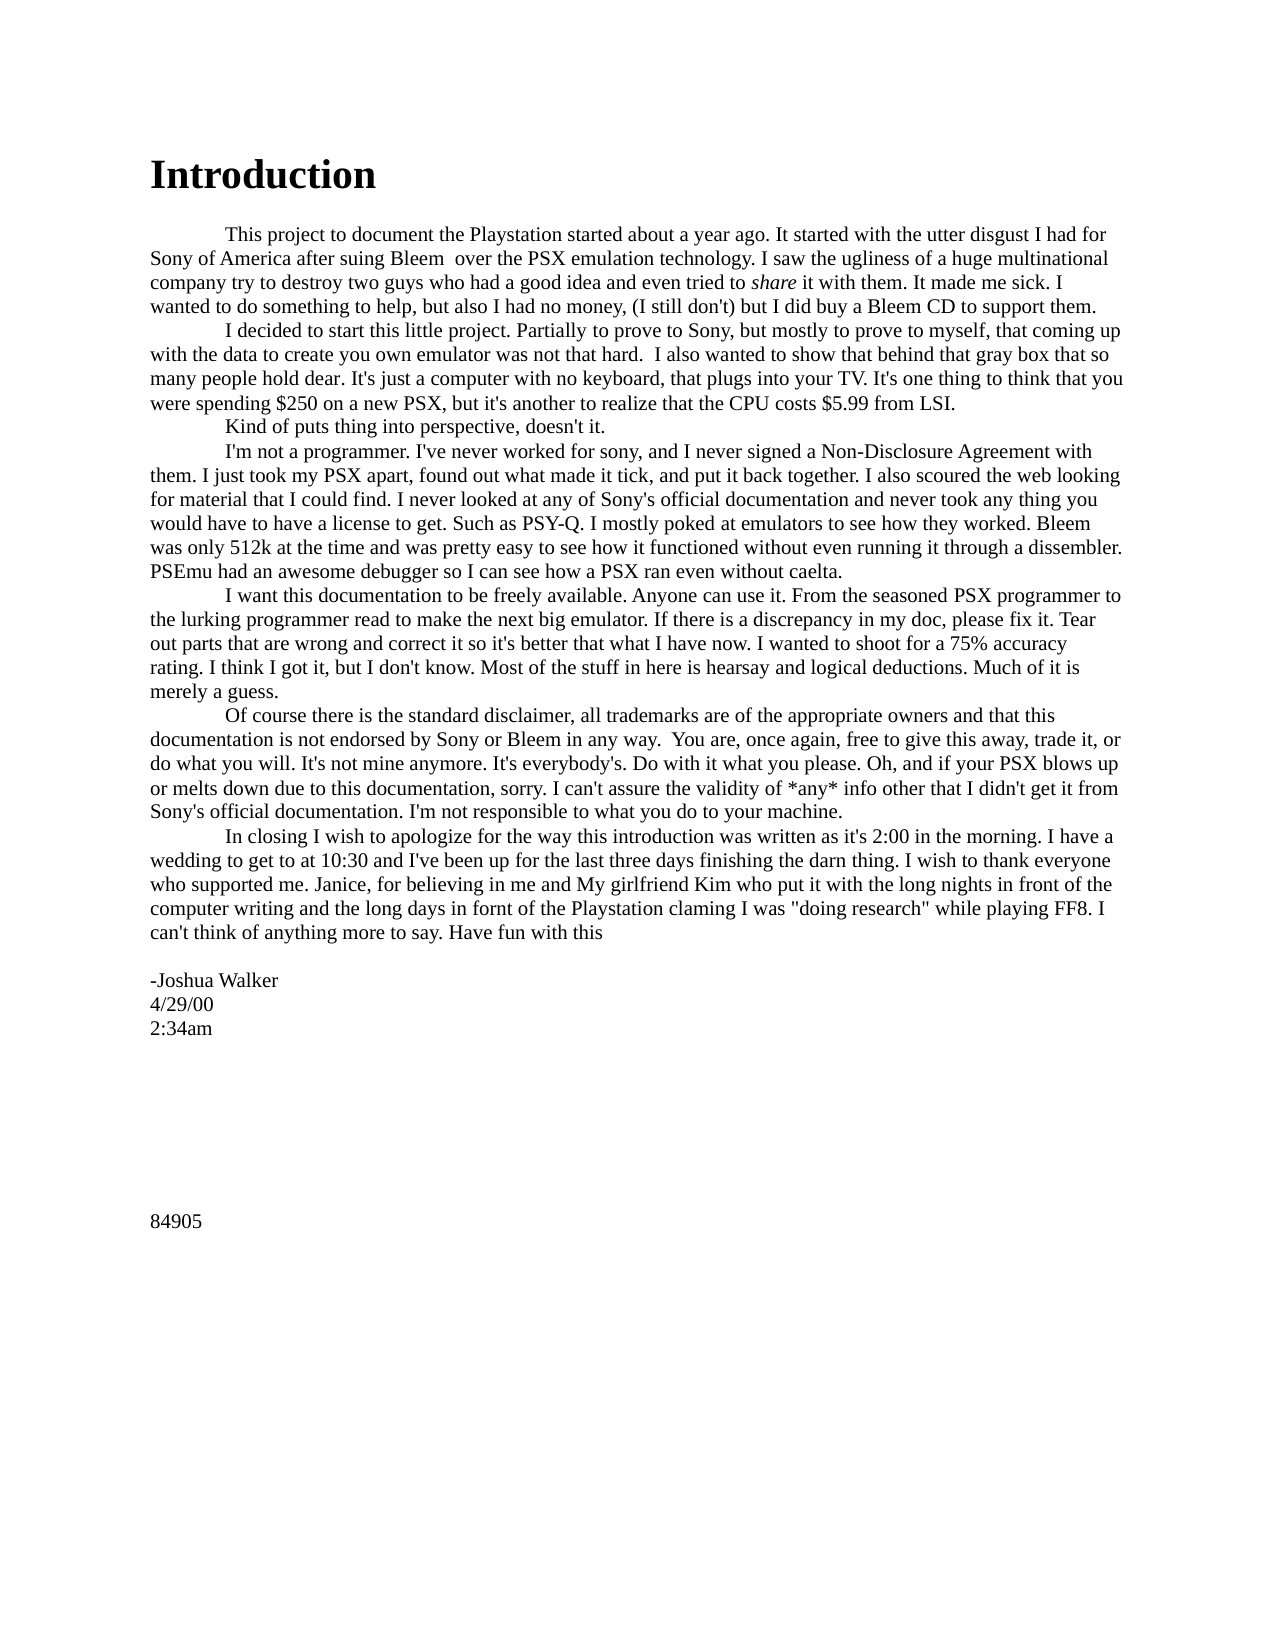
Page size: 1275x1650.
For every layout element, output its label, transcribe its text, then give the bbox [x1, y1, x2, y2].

text I decided to start this little project. Partially to prove to Sony, but mostly to prove to myself, that coming up with the data to create you own emulator was not that hard. I also wanted to show that behind that gray box that so many people hold dear. It's just a computer with no keyboard, that plugs into your TV. It's one thing to think that you were spending $250 on a new PSX, but it's another to realize that the CPU costs $5.99 from LSI. [150, 318, 1125, 414]
text I'm not a programmer. I've never worked for sony, and I never signed a Non-Disclosure Agreement with them. I just took my PSX apart, found out what made it tick, and put it back together. I also scoured the web looking for material that I could find. I never looked at any of Sony's official documentation and never took any thing you would have to have a license to get. Such as PSY-Q. I mostly poked at emulators to see how they worked. Bleem was only 512k at the time and was pretty easy to see how it functioned without even running it through a dissembler. PSEmu had an awesome debugger so I can see how a PSX ran even without caelta. [150, 438, 1125, 583]
text 2:34am [150, 1016, 1125, 1040]
text 4/29/00 [150, 992, 1125, 1016]
text Kind of puts thing into perspective, doesn't it. [150, 414, 1125, 438]
text 84905 [150, 1208, 1125, 1233]
text I want this documentation to be freely available. Anyone can use it. From the seasoned PSX programmer to the lurking programmer read to make the next big emulator. If there is a discrepancy in my doc, please fix it. Tear out parts that are wrong and correct it so it's better that what I have now. I wanted to shoot for a 75% accuracy rating. I think I got it, but I don't know. Most of the stuff in here is hearsay and logical deductions. Much of it is merely a guess. [150, 583, 1125, 703]
text Of course there is the standard disclaimer, all trademarks are of the appropriate owners and that this documentation is not endorsed by Sony or Bleem in any way. You are, once again, free to give this away, trade it, or do what you will. It's not mine anymore. It's everybody's. Do with it what you please. Oh, and if your PSX blows up or melts down due to this documentation, sorry. I can't assure the validity of *any* info other that I didn't get it from Sony's official documentation. I'm not responsible to what you do to your machine. [150, 703, 1125, 823]
text In closing I wish to apologize for the way this introduction was written as it's 2:00 in the morning. I have a wedding to get to at 10:30 and I've been up for the last three days finishing the darn thing. I wish to thank everyone who supported me. Janice, for believing in me and My girlfriend Kim who put it with the long nights in front of the computer writing and the long days in fornt of the Playstation claming I was "doing research" while playing FF8. I can't think of anything more to say. Have fun with this [150, 823, 1125, 944]
text This project to document the Playstation started about a year ago. It started with the utter disgust I had for Sony of America after suing Bleem over the PSX emulation technology. I saw the ugliness of a huge multinational company try to destroy two guys who had a good idea and even tried to share it with them. It made me sick. I wanted to do something to help, but also I had no money, (I still don't) but I did buy a Bleem CD to support them. [150, 222, 1125, 318]
text Introduction [150, 150, 1125, 198]
text -Joshua Walker [150, 968, 1125, 992]
